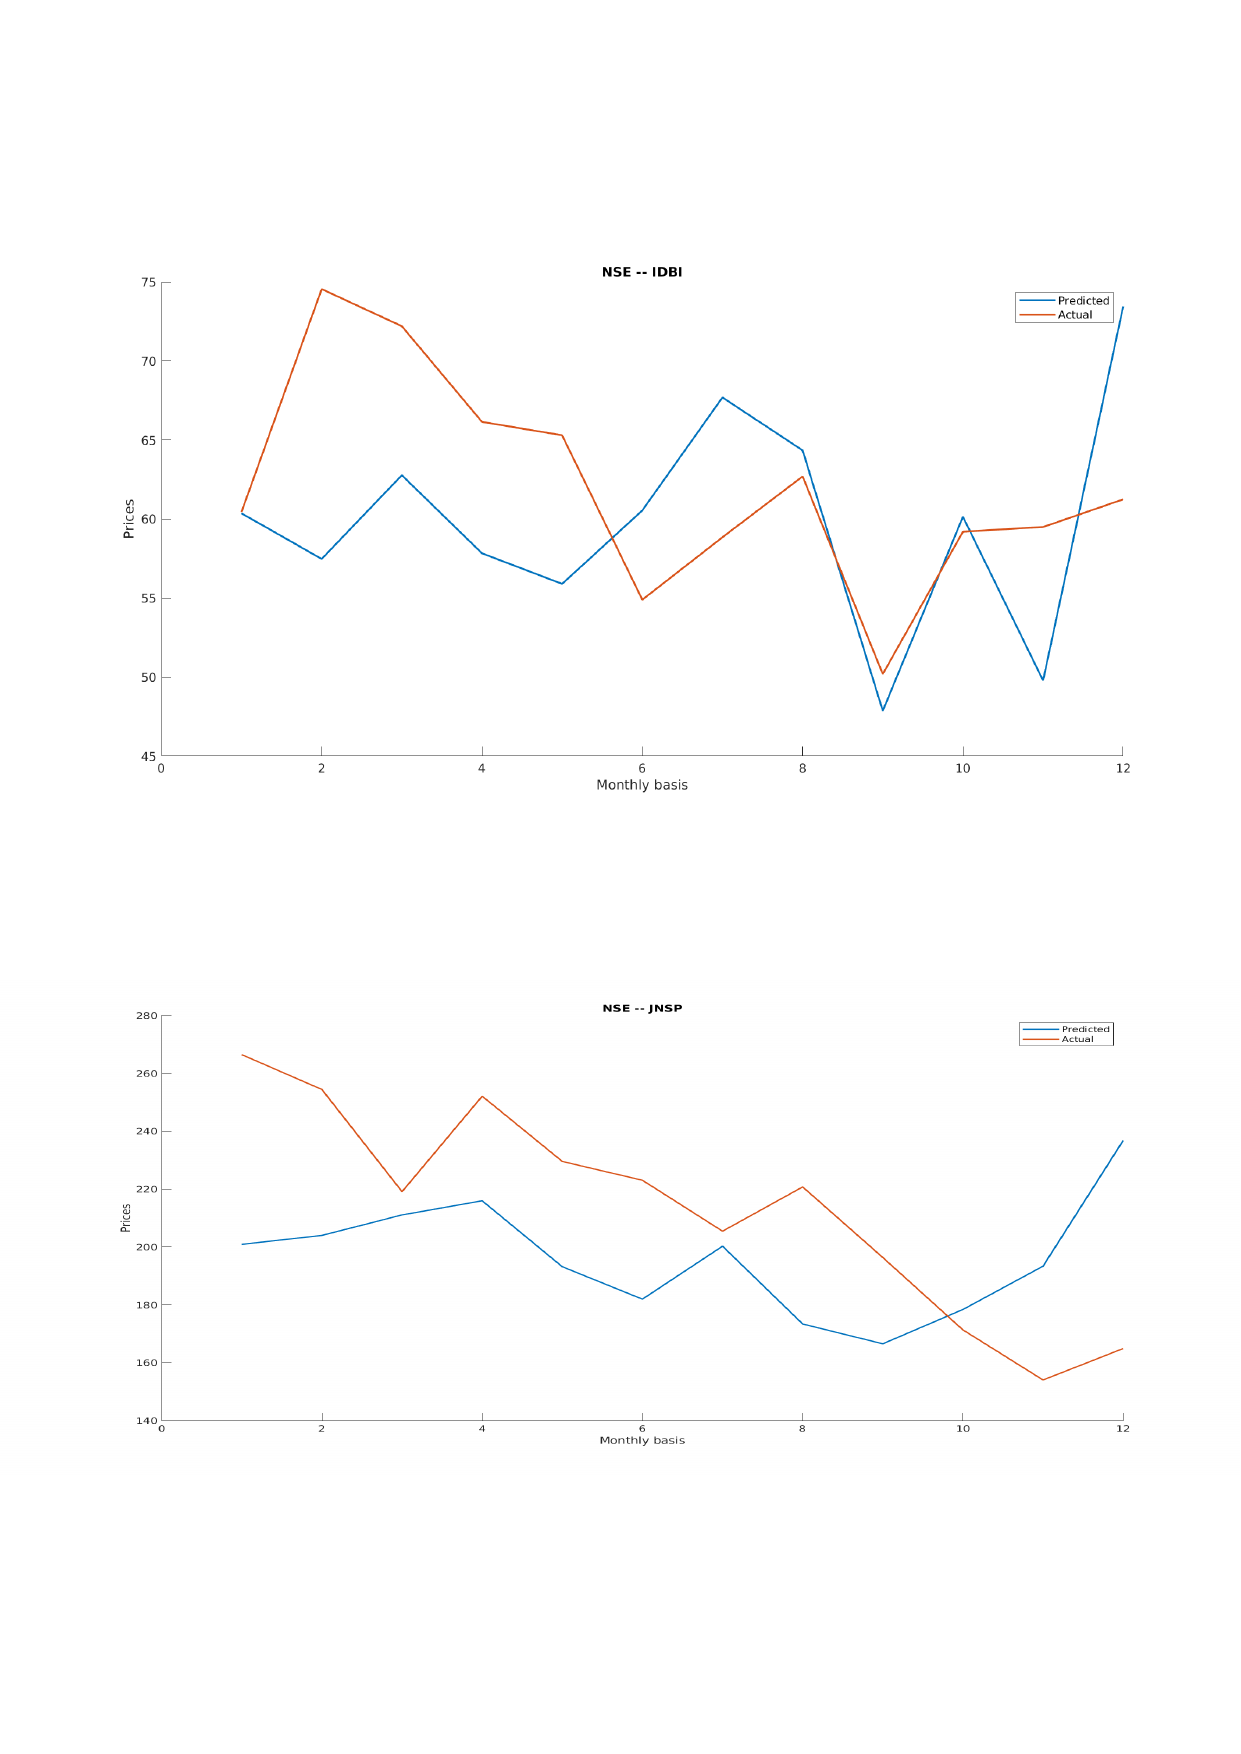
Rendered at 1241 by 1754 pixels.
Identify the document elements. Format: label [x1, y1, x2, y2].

picture [0, 978, 1241, 1475]
picture [0, 238, 1241, 820]
